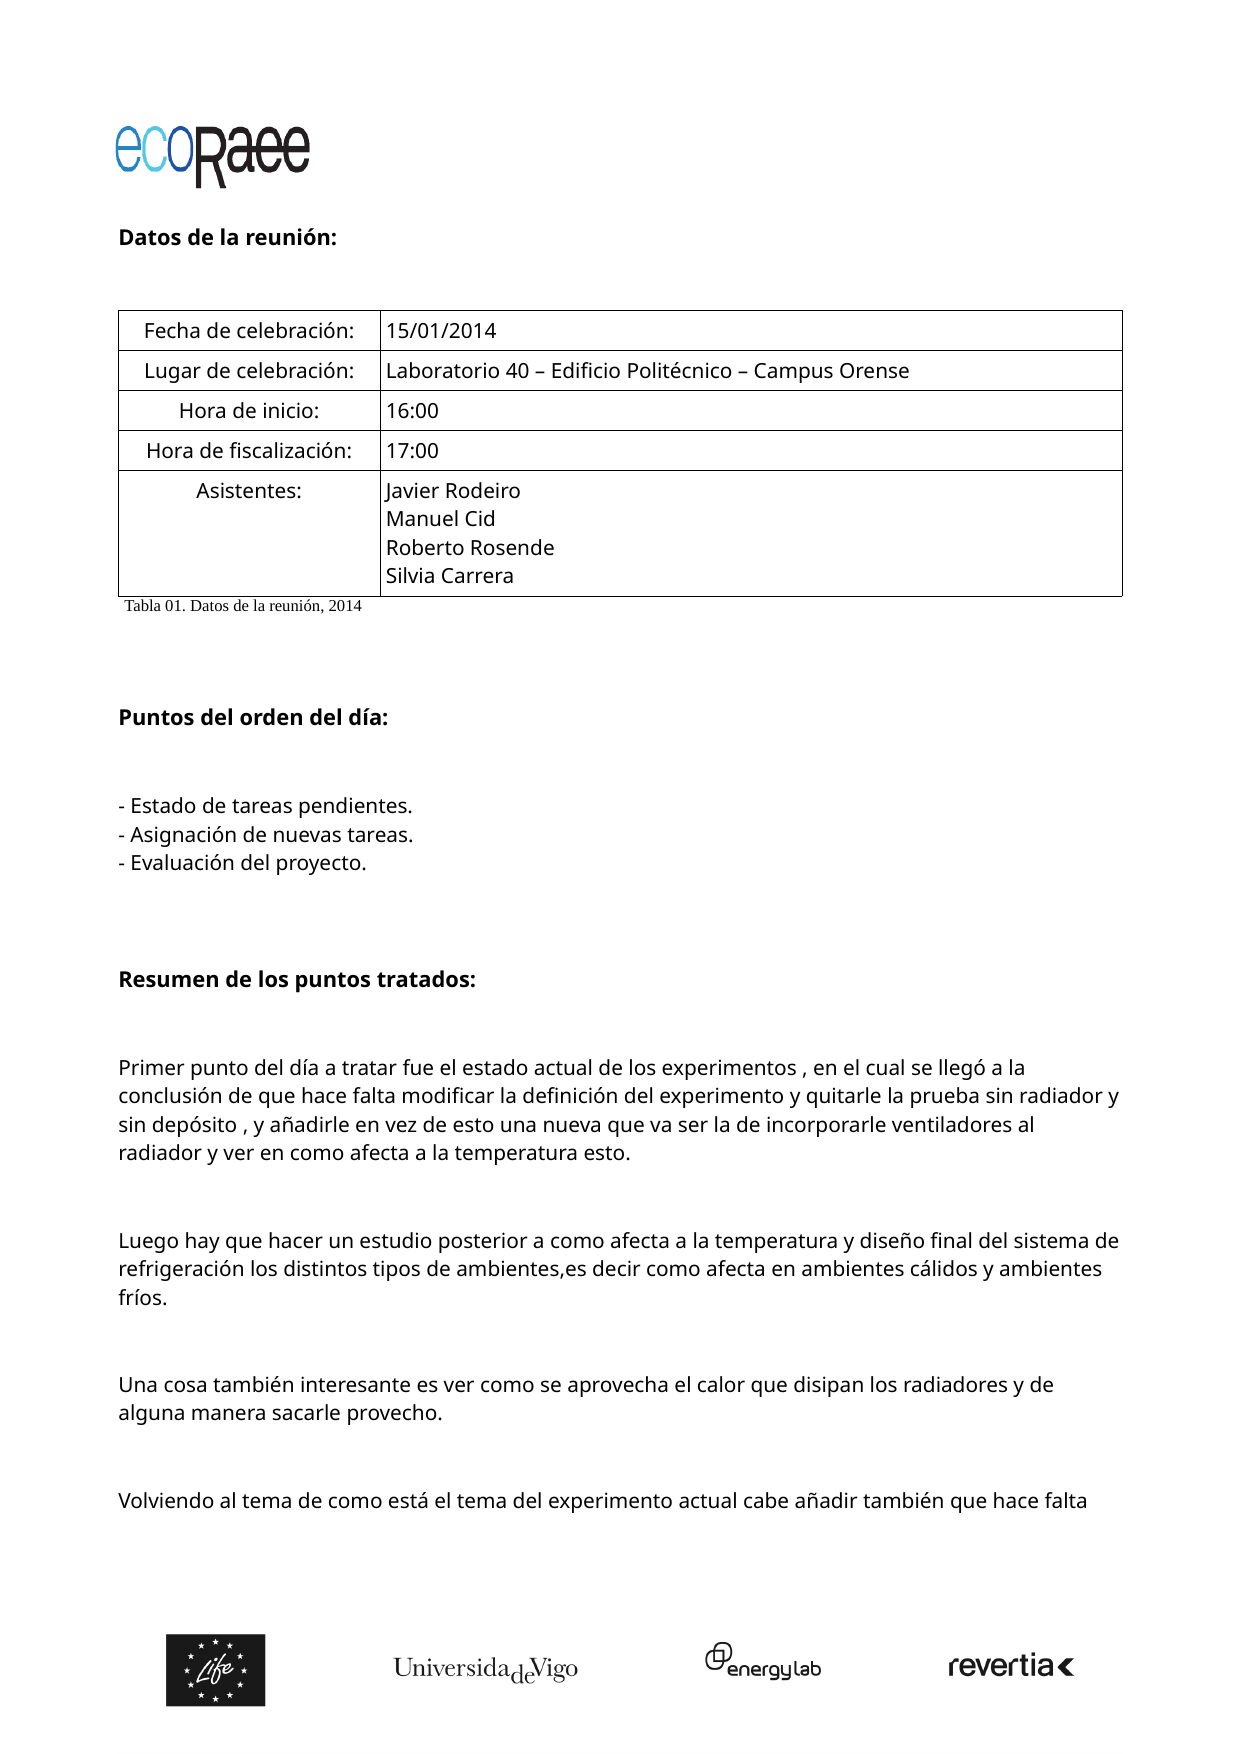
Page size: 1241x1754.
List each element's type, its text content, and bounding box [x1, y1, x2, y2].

text Resumen de los puntos tratados: [118, 964, 1122, 994]
picture [118, 1514, 1123, 1754]
text Una cosa también interesante es ver como se aprovecha el calor que disipan los radiadores y de alguna manera sacarle provecho. [118, 1370, 1122, 1427]
table_cell 17:00 [381, 431, 1122, 470]
table_cell Lugar de celebración: [119, 351, 380, 390]
table_cell 16:00 [381, 391, 1122, 430]
picture [114, 124, 311, 190]
text Primer punto del día a tratar fue el estado actual de los experimentos , en el cual se llegó a la conclusión de que hace falta modificar la definición del experimento y quitarle la prueba sin radiador y sin depósito , y añadirle en vez de esto una nueva que va ser la de incorporarle ventiladores al radiador y ver en como afecta a la temperatura esto. [118, 1053, 1122, 1167]
text Luego hay que hacer un estudio posterior a como afecta a la temperatura y diseño final del sistema de refrigeración los distintos tipos de ambientes,es decir como afecta en ambientes cálidos y ambientes fríos. [118, 1226, 1122, 1311]
text - Evaluación del proyecto. [118, 848, 1122, 877]
text Puntos del orden del día: [118, 702, 1122, 732]
text Tabla 01. Datos de la reunión, 2014 [124, 597, 1122, 615]
text Volviendo al tema de como está el tema del experimento actual cabe añadir también que hace falta [118, 1486, 1122, 1514]
table_header 15/01/2014 [381, 311, 1122, 350]
text - Estado de tareas pendientes. [118, 791, 1122, 820]
table_cell Javier Rodeiro Manuel Cid Roberto Rosende Silvia Carrera [381, 471, 1122, 596]
text - Asignación de nuevas tareas. [118, 820, 1122, 848]
table_cell Asistentes: [119, 471, 380, 596]
table_cell Laboratorio 40 – Edificio Politécnico – Campus Orense [381, 351, 1122, 390]
text Datos de la reunión: [118, 221, 1122, 251]
table_cell Hora de fiscalización: [119, 431, 380, 470]
table_header Fecha de celebración: [119, 311, 380, 350]
table_cell Hora de inicio: [119, 391, 380, 430]
